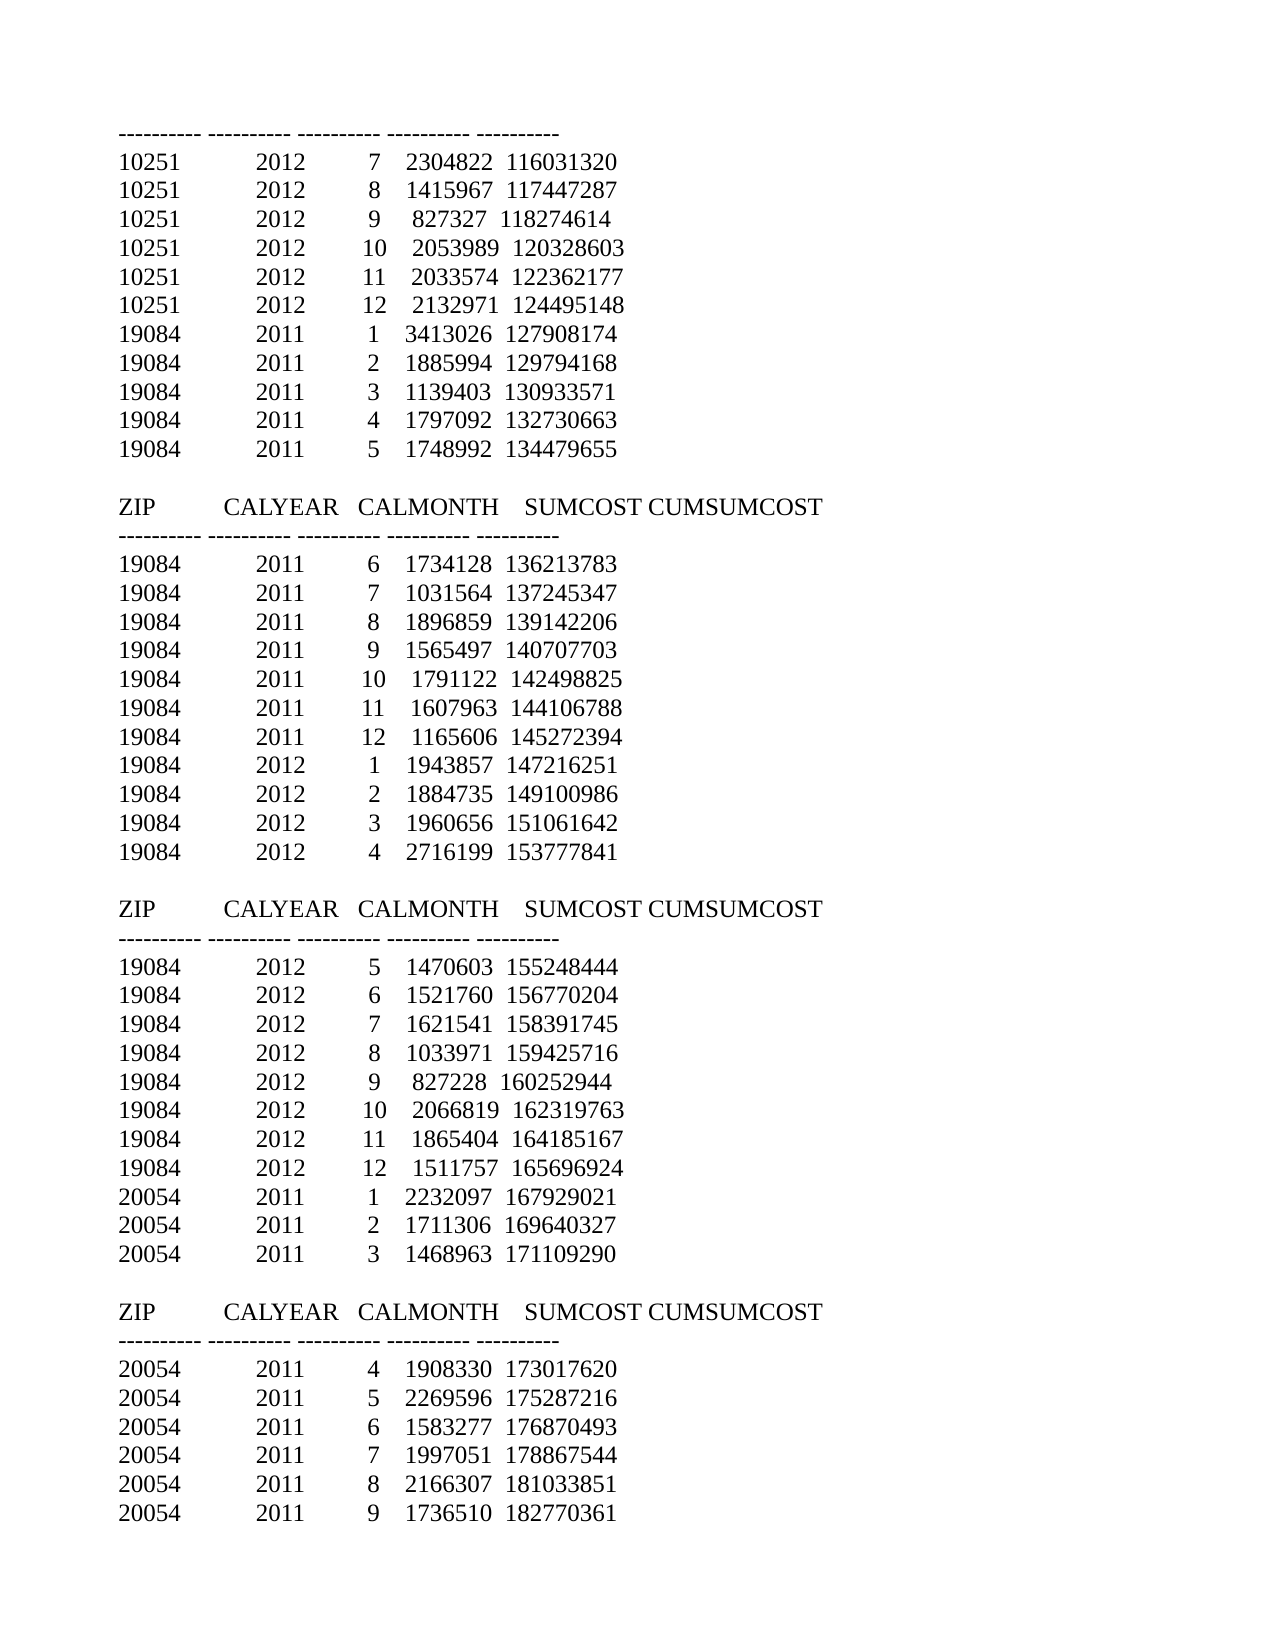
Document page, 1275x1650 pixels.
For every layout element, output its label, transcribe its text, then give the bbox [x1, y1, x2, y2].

text 20054 2011 7 1997051 178867544 [118, 1441, 1157, 1469]
text 10251 2012 11 2033574 122362177 [118, 262, 1157, 291]
text 10251 2012 12 2132971 124495148 [118, 291, 1157, 319]
text 20054 2011 4 1908330 173017620 [118, 1354, 1157, 1383]
text 19084 2012 5 1470603 155248444 [118, 952, 1157, 981]
text 20054 2011 5 2269596 175287216 [118, 1383, 1157, 1412]
text 19084 2011 9 1565497 140707703 [118, 636, 1157, 664]
text ---------- ---------- ---------- ---------- ---------- [118, 521, 1157, 549]
text 19084 2011 8 1896859 139142206 [118, 607, 1157, 636]
text 19084 2011 7 1031564 137245347 [118, 578, 1157, 607]
text 19084 2011 12 1165606 145272394 [118, 722, 1157, 751]
text 19084 2011 1 3413026 127908174 [118, 319, 1157, 348]
text 20054 2011 2 1711306 169640327 [118, 1211, 1157, 1239]
text 19084 2011 6 1734128 136213783 [118, 549, 1157, 578]
text ---------- ---------- ---------- ---------- ---------- [118, 1326, 1157, 1354]
text 19084 2011 10 1791122 142498825 [118, 664, 1157, 693]
text ---------- ---------- ---------- ---------- ---------- [118, 118, 1157, 147]
text 19084 2011 2 1885994 129794168 [118, 348, 1157, 377]
text 19084 2012 9 827228 160252944 [118, 1067, 1157, 1096]
text 19084 2012 1 1943857 147216251 [118, 751, 1157, 779]
text ZIP CALYEAR CALMONTH SUMCOST CUMSUMCOST [118, 492, 1157, 521]
text 10251 2012 7 2304822 116031320 [118, 147, 1157, 176]
text 19084 2012 4 2716199 153777841 [118, 837, 1157, 866]
text 19084 2012 3 1960656 151061642 [118, 808, 1157, 837]
text 19084 2011 3 1139403 130933571 [118, 377, 1157, 406]
text 19084 2012 10 2066819 162319763 [118, 1096, 1157, 1124]
text 20054 2011 9 1736510 182770361 [118, 1498, 1157, 1527]
text ---------- ---------- ---------- ---------- ---------- [118, 923, 1157, 952]
text 19084 2012 11 1865404 164185167 [118, 1124, 1157, 1153]
text 10251 2012 10 2053989 120328603 [118, 233, 1157, 262]
text 19084 2012 12 1511757 165696924 [118, 1153, 1157, 1182]
text 19084 2012 7 1621541 158391745 [118, 1009, 1157, 1038]
text 20054 2011 8 2166307 181033851 [118, 1469, 1157, 1498]
text 19084 2012 6 1521760 156770204 [118, 981, 1157, 1009]
text ZIP CALYEAR CALMONTH SUMCOST CUMSUMCOST [118, 894, 1157, 923]
text 19084 2011 11 1607963 144106788 [118, 693, 1157, 722]
text ZIP CALYEAR CALMONTH SUMCOST CUMSUMCOST [118, 1297, 1157, 1326]
text 19084 2012 2 1884735 149100986 [118, 779, 1157, 808]
text 20054 2011 3 1468963 171109290 [118, 1239, 1157, 1268]
text 19084 2011 4 1797092 132730663 [118, 406, 1157, 434]
text 19084 2011 5 1748992 134479655 [118, 434, 1157, 463]
text 19084 2012 8 1033971 159425716 [118, 1038, 1157, 1067]
text 20054 2011 6 1583277 176870493 [118, 1412, 1157, 1441]
text 10251 2012 9 827327 118274614 [118, 204, 1157, 233]
text 10251 2012 8 1415967 117447287 [118, 176, 1157, 204]
text 20054 2011 1 2232097 167929021 [118, 1182, 1157, 1211]
